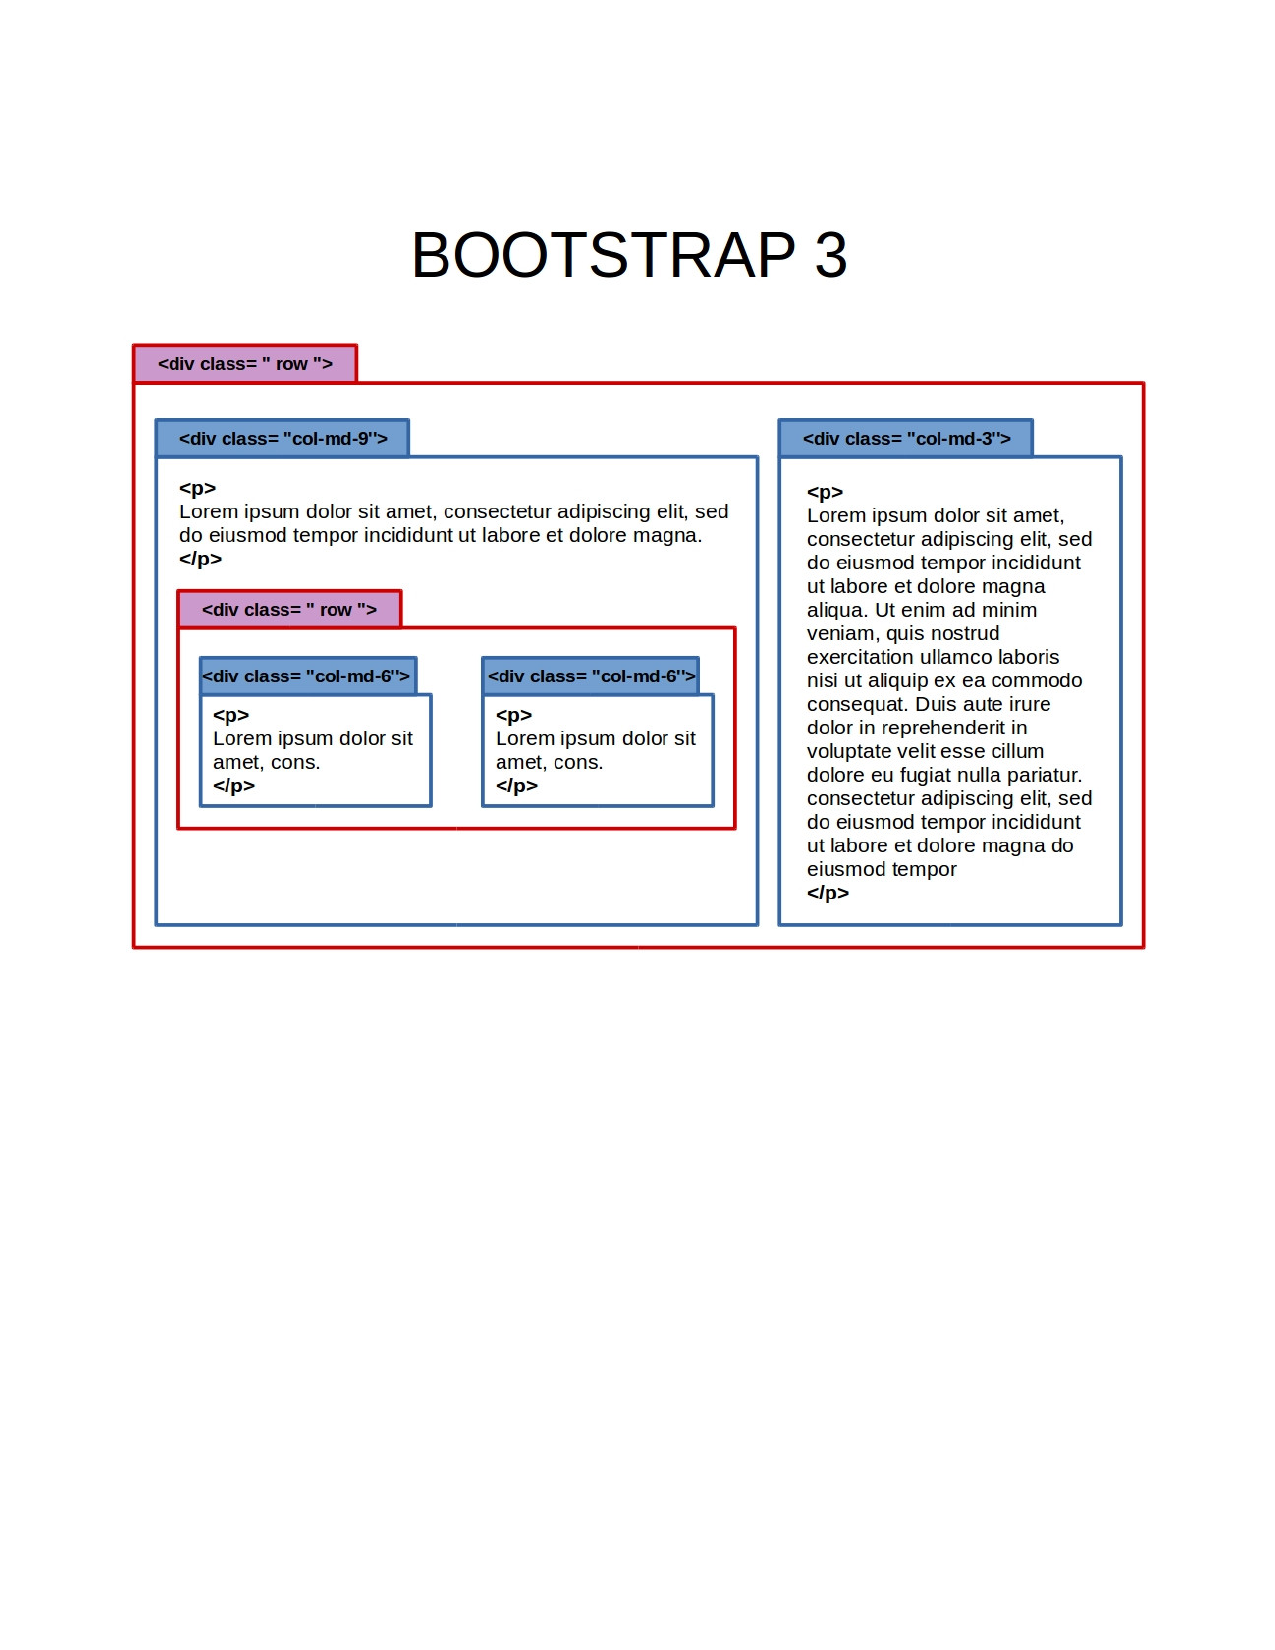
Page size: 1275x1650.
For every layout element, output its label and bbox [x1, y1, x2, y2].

picture [118, 174, 1157, 954]
